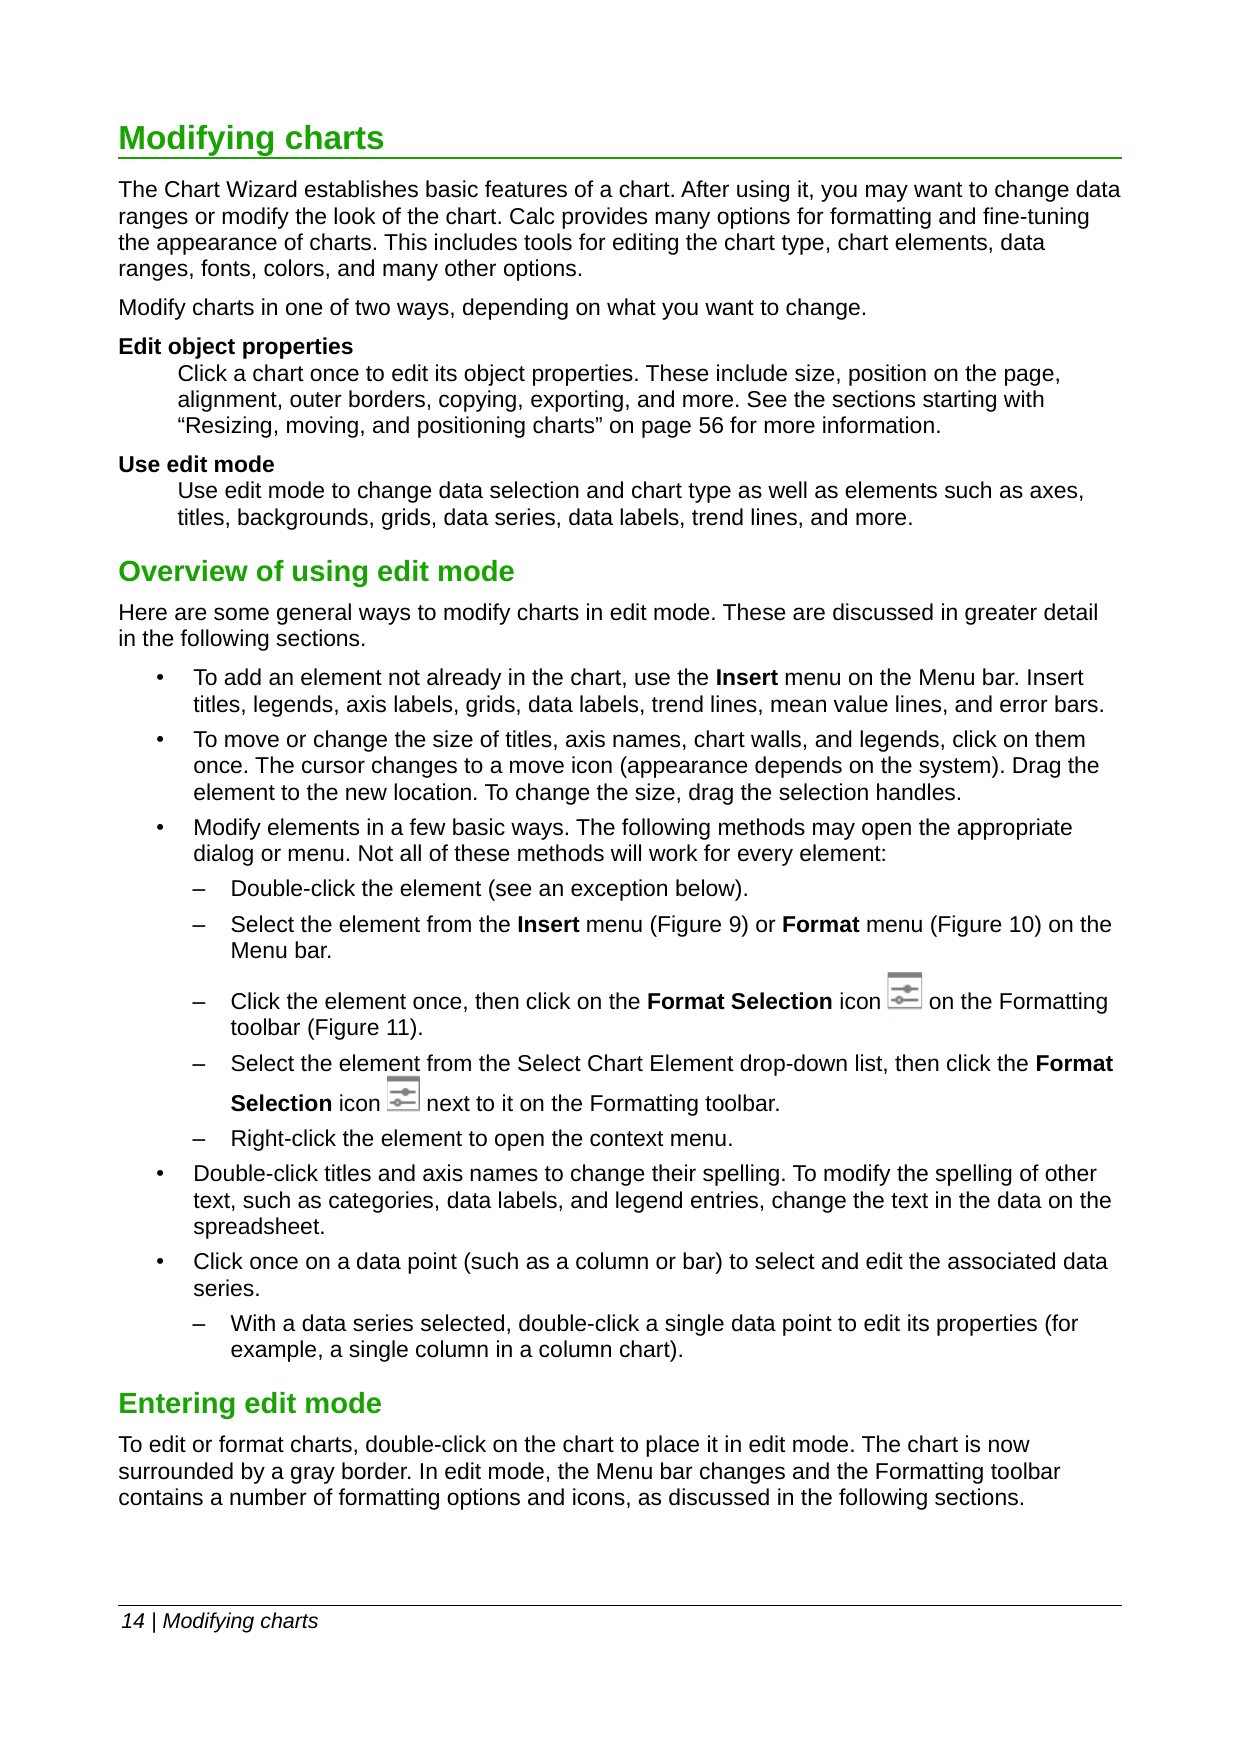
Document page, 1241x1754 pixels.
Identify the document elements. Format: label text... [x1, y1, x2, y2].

list With a data series selected, double-click a single data point to edit its properties (for example, a single column in a column chart). [192, 1310, 1122, 1362]
text The Chart Wizard establishes basic features of a chart. After using it, you may want to change data ranges or modify the look of the chart. Calc provides many options for formatting and fine-tuning the appearance of charts. This includes tools for editing the chart type, chart elements, data ranges, fonts, colors, and many other options. [118, 176, 1122, 282]
list Select the element from the Insert menu (Figure 9) or Format menu (Figure 10) on the Menu bar. [192, 911, 1122, 963]
text Use edit mode [118, 451, 1122, 477]
list To add an element not already in the chart, use the Insert menu on the Menu bar. Insert titles, legends, axis labels, grids, data labels, trend lines, mean value lines, and error bars. [156, 664, 1122, 717]
text To edit or format charts, double-click on the chart to place it in edit mode. The chart is now surrounded by a gray border. In edit mode, the Menu bar changes and the Formatting toolbar contains a number of formatting options and icons, as discussed in the following sections. [118, 1431, 1122, 1510]
subtitle Entering edit mode [118, 1386, 1122, 1419]
text Click a chart once to edit its object properties. These include size, position on the page, alignment, outer borders, copying, exporting, and more. See the sections starting with “Resizing, moving, and positioning charts” on page 56 for more information. [177, 359, 1122, 438]
picture [387, 1075, 420, 1112]
list Modify elements in a few basic ways. The following methods may open the appropriate dialog or menu. Not all of these methods will work for every element: [156, 814, 1122, 866]
list Click the element once, then click on the Format Selection icon on the Formatting toolbar (Figure 11). [192, 972, 1122, 1041]
text Here are some general ways to modify charts in edit mode. These are discussed in greater detail in the following sections. [118, 599, 1122, 652]
text Edit object properties [118, 333, 1122, 359]
text Use edit mode to change data selection and chart type as well as elements such as axes, titles, backgrounds, grids, data series, data labels, trend lines, and more. [177, 477, 1122, 530]
picture [887, 972, 923, 1010]
list Double-click titles and axis names to change their spelling. To modify the spelling of other text, such as categories, data labels, and legend entries, change the text in the data on the spreadsheet. [156, 1160, 1122, 1239]
subtitle Modifying charts [118, 118, 1122, 157]
list Right-click the element to open the context menu. [192, 1125, 1122, 1151]
list Select the element from the Select Chart Element drop-down list, then click the Format Selection icon next to it on the Formatting toolbar. [192, 1049, 1122, 1116]
list Click once on a data point (such as a column or bar) to select and edit the associated data series. [156, 1248, 1122, 1301]
list To move or change the size of titles, axis names, chart walls, and legends, click on them once. The cursor changes to a move icon (appearance depends on the system). Drag the element to the new location. To change the size, drag the selection handles. [156, 726, 1122, 805]
subtitle Overview of using edit mode [118, 554, 1122, 587]
text Modify charts in one of two ways, depending on what you want to change. [118, 294, 1122, 321]
list Double-click the element (see an exception below). [192, 875, 1122, 902]
